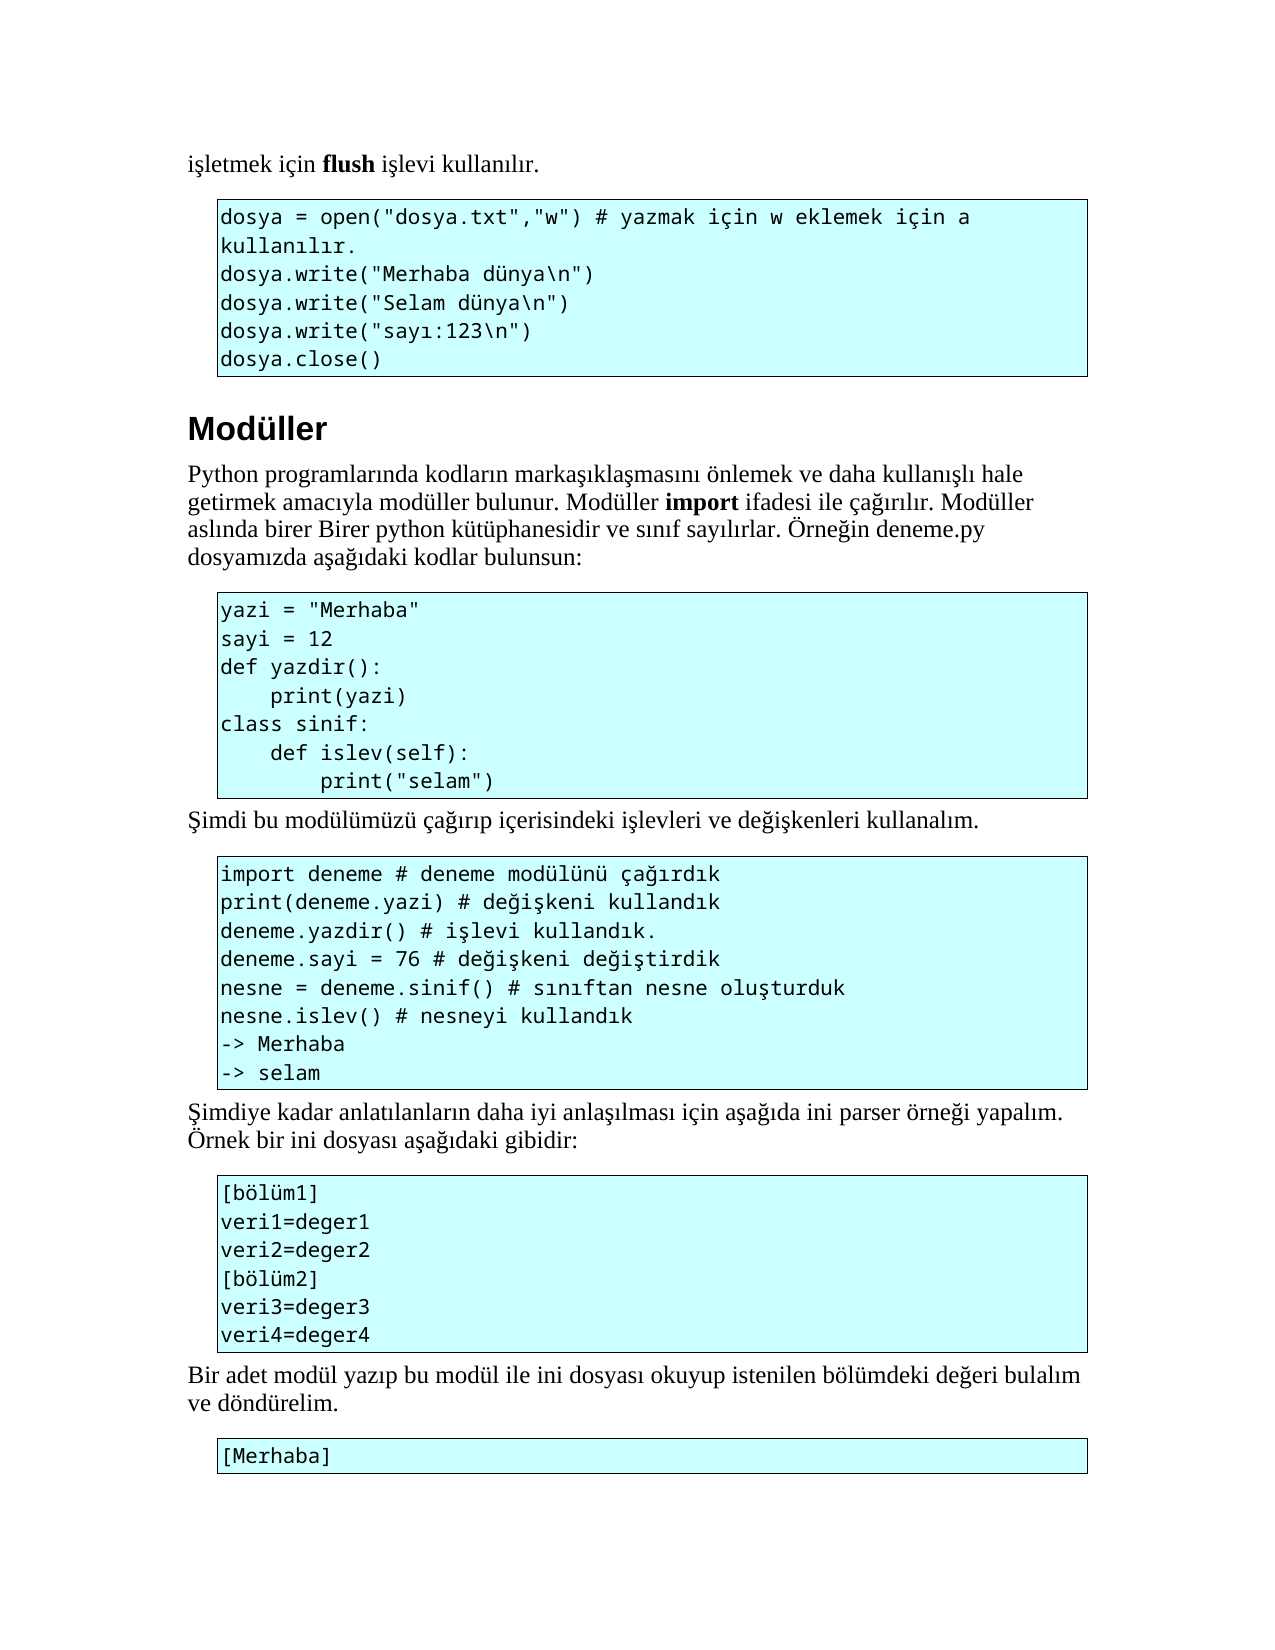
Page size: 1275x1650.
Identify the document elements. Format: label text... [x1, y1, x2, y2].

text yazi = "Merhaba" sayi = 12 def yazdir(): print(yazi) class sinif: def islev(self): print("selam") [218, 593, 1087, 798]
text import deneme # deneme modülünü çağırdık print(deneme.yazi) # değişkeni kullandık deneme.yazdir() # işlevi kullandık. deneme.sayi = 76 # değişkeni değiştirdik nesne = deneme.sinif() # sınıftan nesne oluşturduk nesne.islev() # nesneyi kullandık -> Merhaba -> selam [218, 857, 1087, 1089]
text Bir adet modül yazıp bu modül ile ini dosyası okuyup istenilen bölümdeki değeri bulalım ve döndürelim. [187, 1361, 1087, 1417]
text Python programlarında kodların markaşıklaşmasını önlemek ve daha kullanışlı hale getirmek amacıyla modüller bulunur. Modüller import ifadesi ile çağırılır. Modüller aslında birer Birer python kütüphanesidir ve sınıf sayılırlar. Örneğin deneme.py dosyamızda aşağıdaki kodlar bulunsun: [187, 460, 1087, 571]
text Şimdi bu modülümüzü çağırıp içerisindeki işlevleri ve değişkenleri kullanalım. [187, 807, 1087, 834]
text işletmek için flush işlevi kullanılır. [187, 150, 1087, 178]
text [bölüm1] veri1=deger1 veri2=deger2 [bölüm2] veri3=deger3 veri4=deger4 [218, 1176, 1087, 1352]
text Şimdiye kadar anlatılanların daha iyi anlaşılması için aşağıda ini parser örneği yapalım. Örnek bir ini dosyası aşağıdaki gibidir: [187, 1098, 1087, 1154]
text [Merhaba] [218, 1439, 1087, 1473]
subtitle Modüller [187, 410, 1087, 447]
text dosya = open("dosya.txt","w") # yazmak için w eklemek için a kullanılır. dosya.write("Merhaba dünya\n") dosya.write("Selam dünya\n") dosya.write("sayı:123\n") dosya.close() [218, 200, 1087, 376]
